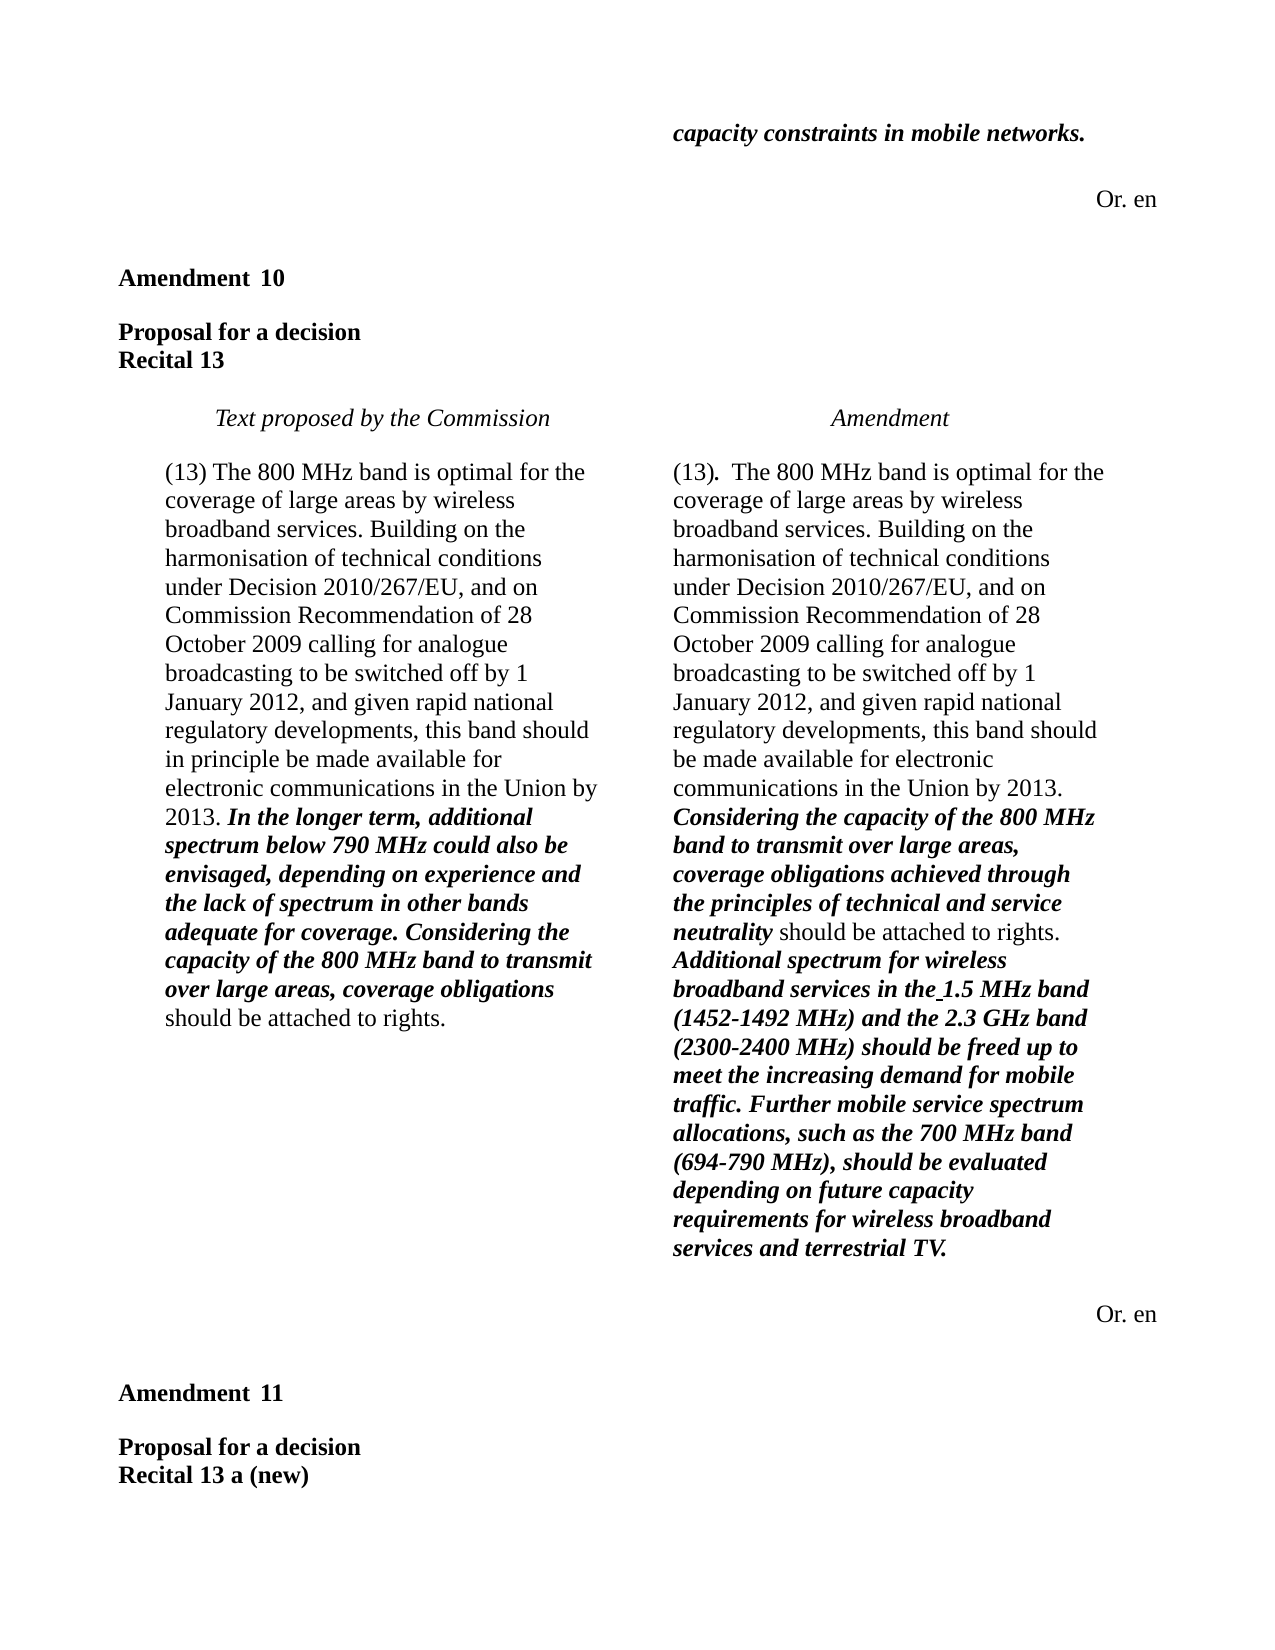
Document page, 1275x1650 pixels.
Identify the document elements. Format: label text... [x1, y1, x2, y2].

table_cell (13). The 800 MHz band is optimal for the coverage of large areas by wireless broadband services. Building on the harmonisation of technical conditions under Decision 2010/267/EU, and on Commission Recommendation of 28 October 2009 calling for analogue broadcasting to be switched off by 1 January 2012, and given rapid national regulatory developments, this band should be made available for electronic communications in the Union by 2013. Considering the capacity of the 800 MHz band to transmit over large areas, coverage obligations achieved through the principles of technical and service neutrality should be attached to rights. Additional spectrum for wireless broadband services in the 1.5 MHz band (1452-1492 MHz) and the 2.3 GHz band (2300-2400 MHz) should be freed up to meet the increasing demand for mobile traffic. Further mobile service spectrum allocations, such as the 700 MHz band (694-790 MHz), should be evaluated depending on future capacity requirements for wireless broadband services and terrestrial TV. [638, 457, 1145, 1274]
table_cell [130, 118, 637, 159]
text <Article>Recital 13</Article> [118, 346, 1157, 374]
table_cell capacity constraints in mobile networks. [638, 118, 1145, 159]
text <Article>Recital 13 a (new)</Article> [118, 1461, 1157, 1489]
table_cell Amendment [638, 403, 1145, 457]
table_cell Text proposed by the Commission [130, 403, 637, 457]
text <Amend>Amendment <NumAm>11</NumAm> [118, 1378, 1157, 1407]
text <Amend>Amendment <NumAm>10</NumAm> [118, 263, 1157, 292]
text Or. <Original>{EN}en</Original> [118, 1299, 1157, 1328]
table_header [130, 1489, 1145, 1518]
text Or. <Original>{EN}en</Original> [118, 184, 1157, 213]
table_cell (13) The 800 MHz band is optimal for the coverage of large areas by wireless broadband services. Building on the harmonisation of technical conditions under Decision 2010/267/EU, and on Commission Recommendation of 28 October 2009 calling for analogue broadcasting to be switched off by 1 January 2012, and given rapid national regulatory developments, this band should in principle be made available for electronic communications in the Union by 2013. In the longer term, additional spectrum below 790 MHz could also be envisaged, depending on experience and the lack of spectrum in other bands adequate for coverage. Considering the capacity of the 800 MHz band to transmit over large areas, coverage obligations should be attached to rights. [130, 457, 637, 1274]
table_header [130, 374, 1145, 403]
text <DocAmend>Proposal for a decision</DocAmend> [118, 317, 1157, 346]
text <DocAmend>Proposal for a decision</DocAmend> [118, 1432, 1157, 1461]
